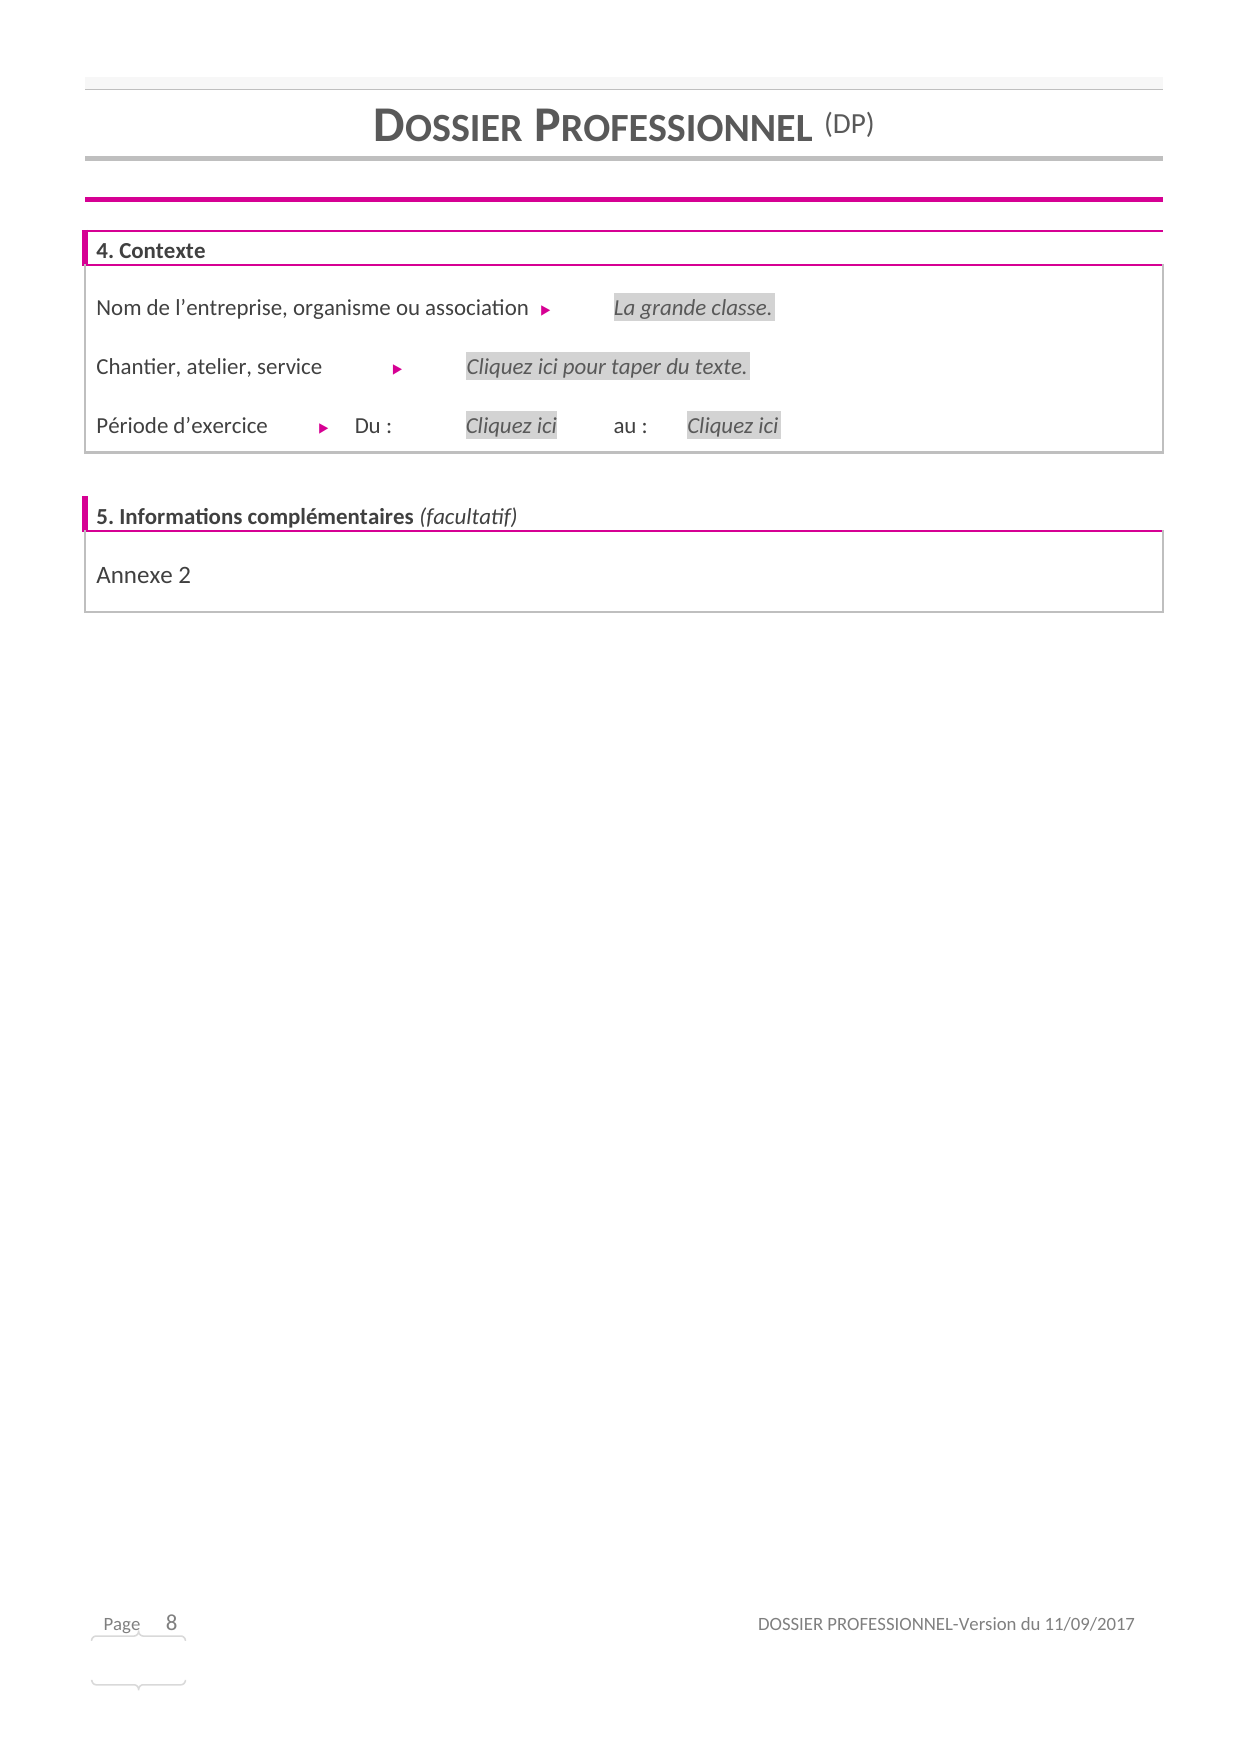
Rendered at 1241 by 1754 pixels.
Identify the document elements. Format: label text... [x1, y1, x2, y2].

table_cell Chantier, atelier, service  [86, 334, 455, 392]
table_cell La grande classe. [589, 287, 1162, 333]
table_cell [85, 454, 1104, 475]
table_cell [86, 590, 1162, 611]
table_cell [1104, 475, 1163, 496]
table_cell [86, 532, 1162, 553]
table_cell Cliquez ici pour taper du texte. [455, 334, 1162, 392]
table_cell 4. Contexte [88, 232, 1163, 264]
table_cell 5. Informations complémentaires (facultatif) [88, 496, 1104, 530]
table_cell [1104, 454, 1163, 475]
table_cell Nom de l’entreprise, organisme ou association  [86, 287, 589, 333]
table_cell [86, 266, 589, 287]
table_cell [85, 475, 1104, 496]
table_cell [589, 266, 1162, 287]
table_cell Annexe 2 [86, 553, 1162, 590]
table_cell [1104, 496, 1163, 530]
table_cell Période d’exercice Du : Cliquez ici au : Cliquez ici [86, 393, 1162, 451]
